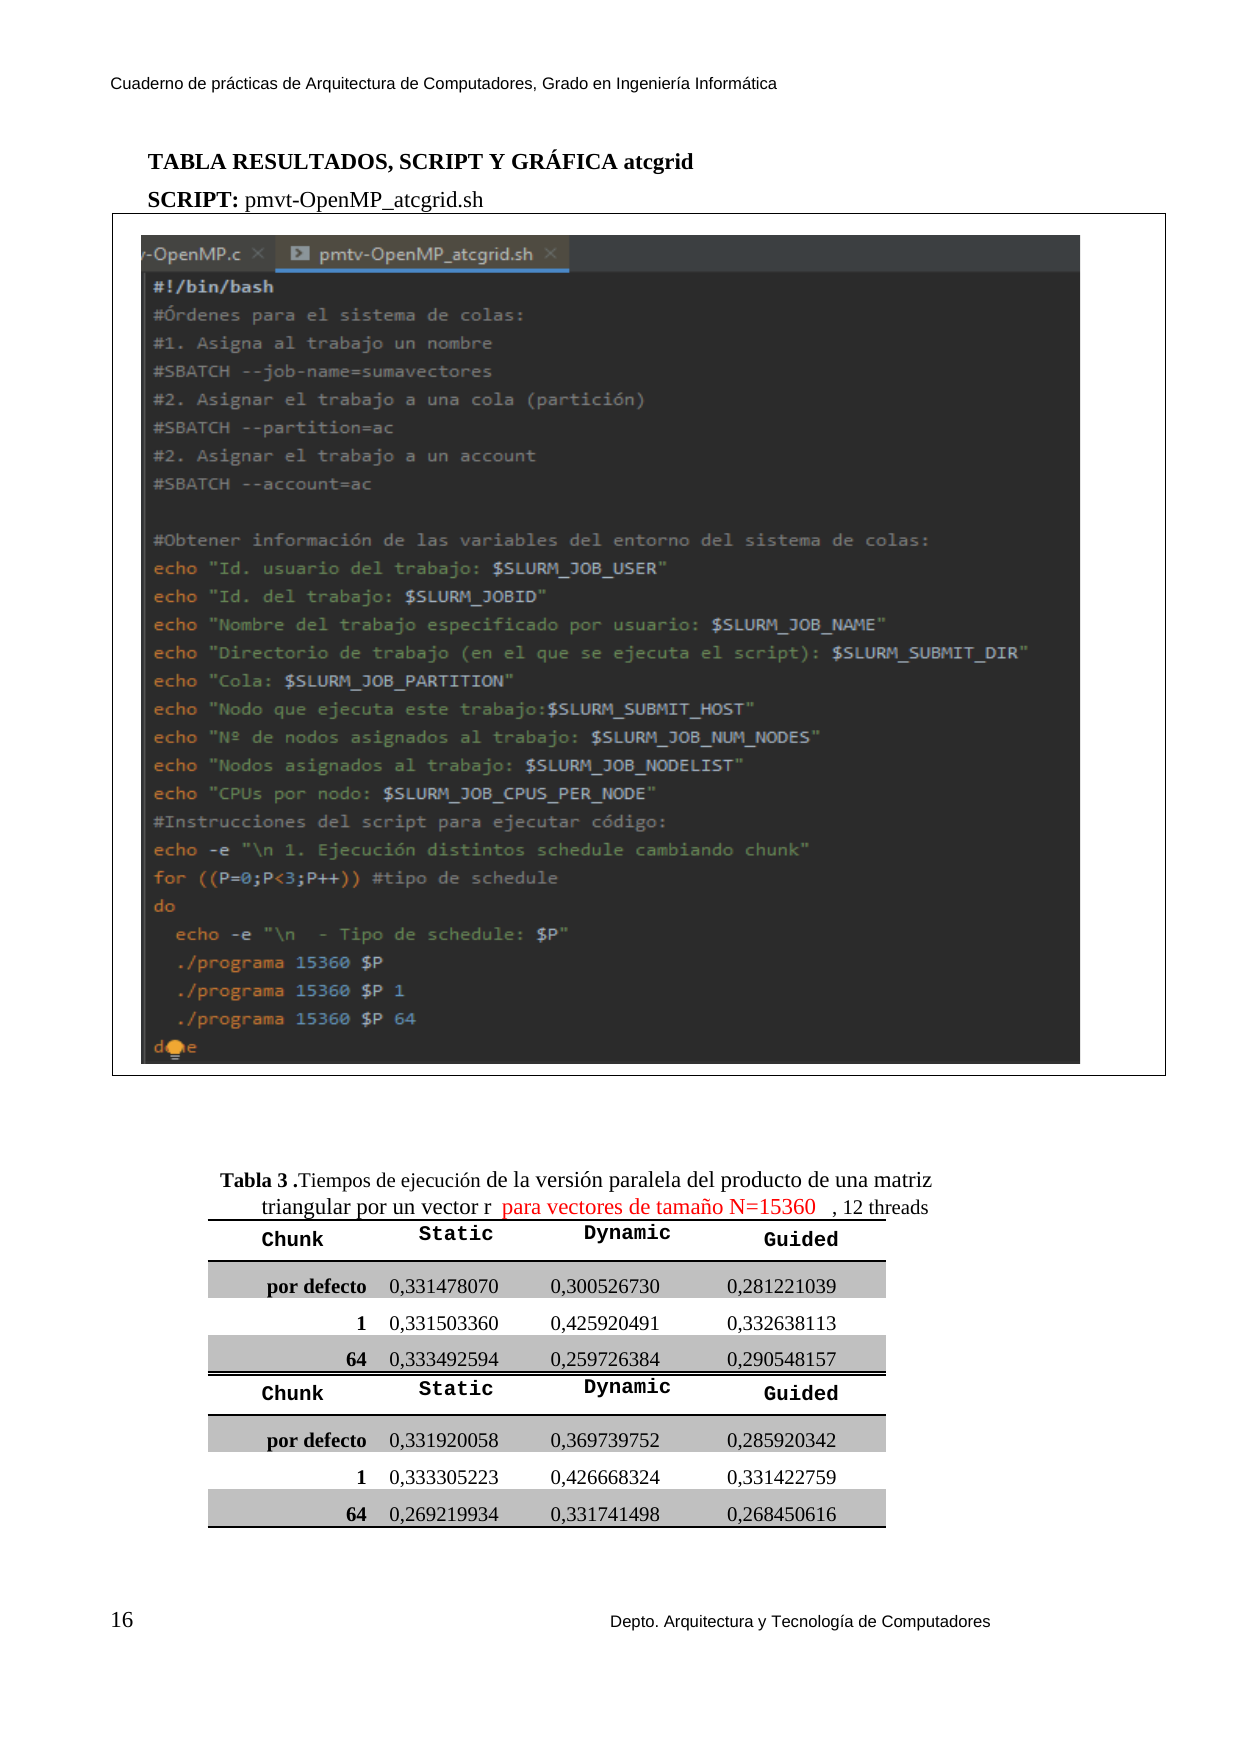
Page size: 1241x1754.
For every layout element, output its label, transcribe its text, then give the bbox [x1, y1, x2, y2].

table_header Guided [716, 1376, 886, 1414]
table_header [113, 214, 1165, 1075]
table_header Dynamic [539, 1221, 716, 1259]
table_cell por defecto [208, 1262, 378, 1298]
table_cell 1 [208, 1298, 378, 1335]
table_header Chunk [208, 1221, 378, 1259]
table_cell 64 [208, 1335, 378, 1371]
table_cell 0,331920058 [378, 1416, 539, 1452]
table_cell 0,333305223 [378, 1453, 539, 1489]
table_cell 0,259726384 [539, 1335, 716, 1371]
table_header Dynamic [539, 1376, 716, 1414]
table_header Tiempos de ejecución de la versión paralela del producto de una matriz triangular por un vector r para vectores de tamaño N=15360 , 12 threads [110, 1141, 967, 1219]
table_header [110, 1374, 967, 1528]
table_cell 0,426668324 [539, 1453, 716, 1489]
table_cell [110, 1219, 967, 1373]
table_cell 0,300526730 [539, 1262, 716, 1298]
table_header Guided [716, 1221, 886, 1259]
table_cell 0,333492594 [378, 1335, 539, 1371]
table_cell 1 [208, 1453, 378, 1489]
table_cell 0,268450616 [716, 1489, 886, 1526]
table_cell 64 [208, 1489, 378, 1526]
table_cell 0,425920491 [539, 1298, 716, 1335]
text TABLA RESULTADOS, SCRIPT Y GRÁFICA atcgrid [148, 148, 1150, 174]
table_cell 0,331478070 [378, 1262, 539, 1298]
table_header Chunk [208, 1376, 378, 1414]
table_cell 0,331741498 [539, 1489, 716, 1526]
table_cell 0,331503360 [378, 1298, 539, 1335]
table_cell 0,285920342 [716, 1416, 886, 1452]
table_header Static [378, 1221, 539, 1259]
table_cell 0,269219934 [378, 1489, 539, 1526]
table_cell 0,369739752 [539, 1416, 716, 1452]
list SCRIPT: pmvt-OpenMP_atcgrid.sh [147, 187, 1150, 213]
table_cell 0,290548157 [716, 1335, 886, 1371]
table_cell 0,331422759 [716, 1453, 886, 1489]
table_header Static [378, 1376, 539, 1414]
table_cell 0,332638113 [716, 1298, 886, 1335]
table_cell 0,281221039 [716, 1262, 886, 1298]
table_cell por defecto [208, 1416, 378, 1452]
picture [141, 235, 1081, 1064]
